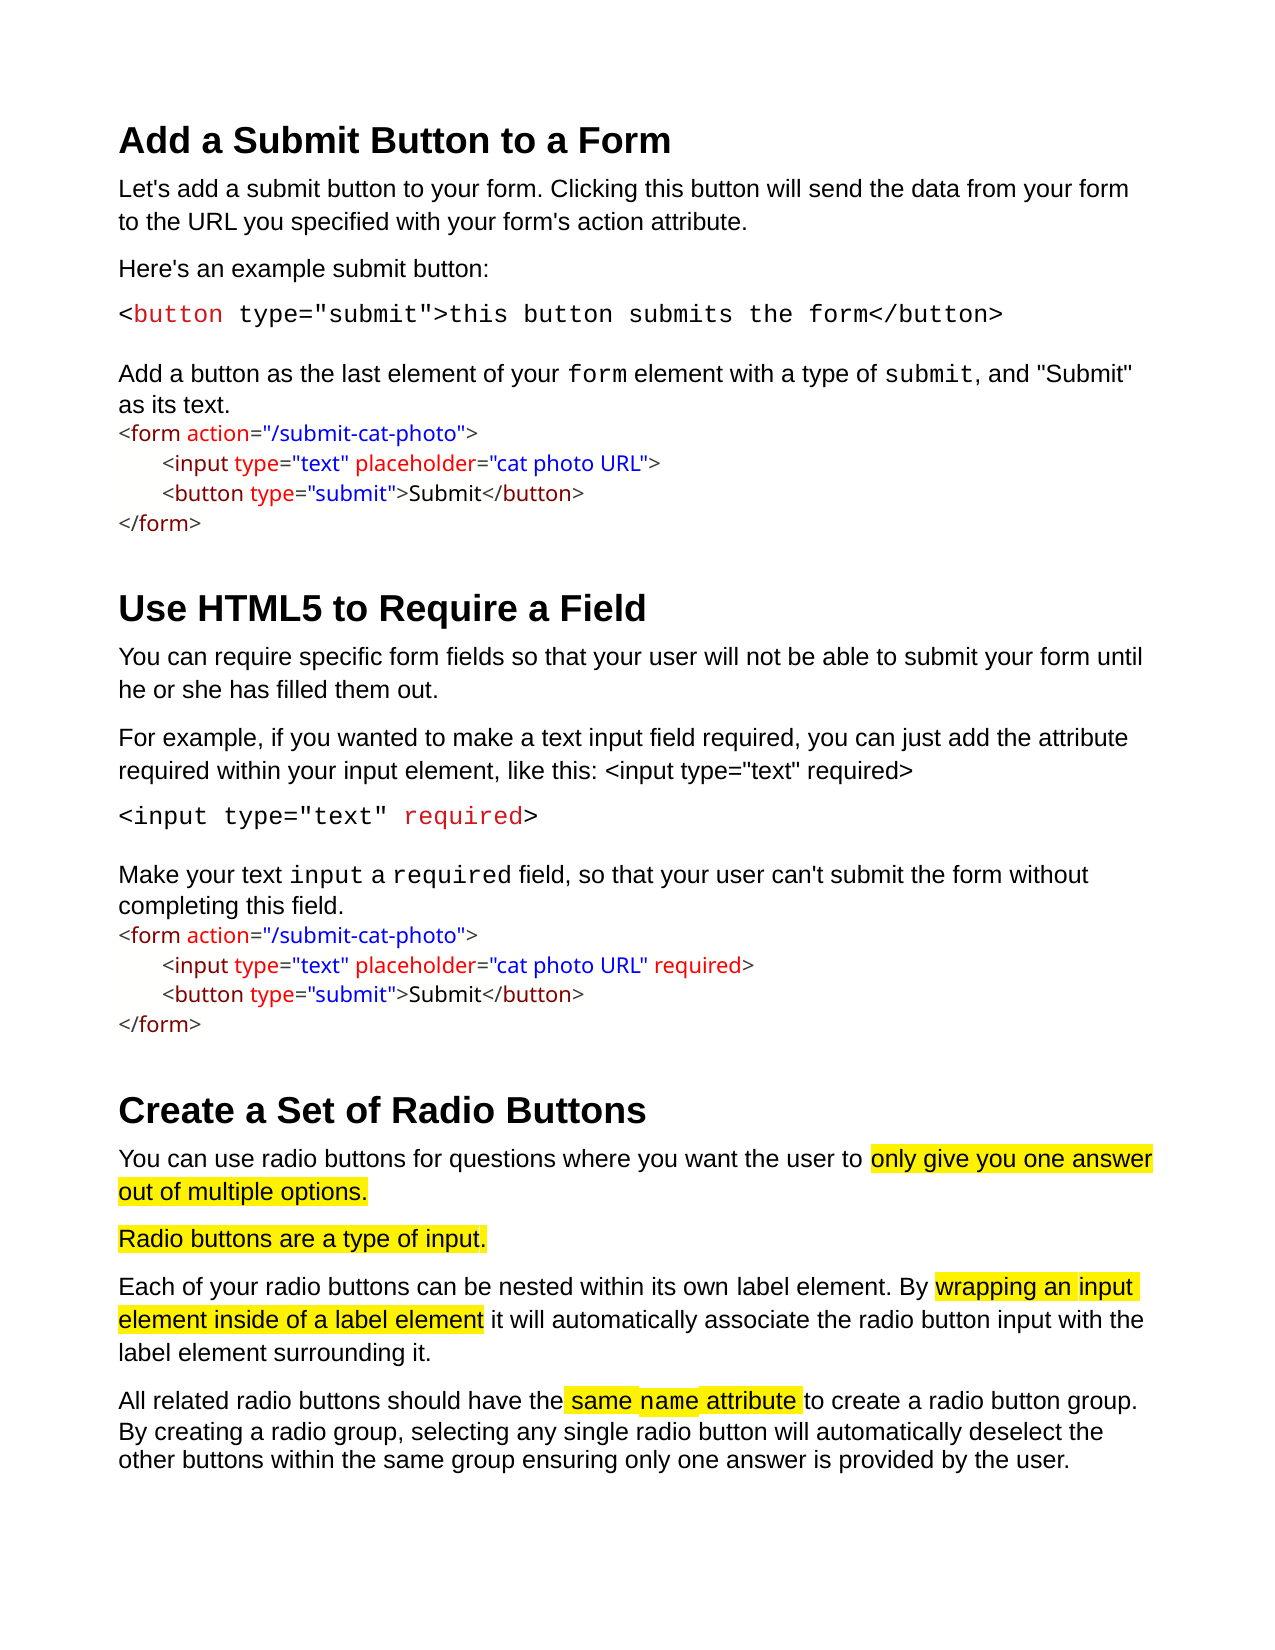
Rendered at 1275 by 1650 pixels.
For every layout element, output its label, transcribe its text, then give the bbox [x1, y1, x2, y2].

text Here's an example submit button: [118, 254, 1157, 283]
subtitle Create a Set of Radio Buttons [118, 1088, 1157, 1131]
text All related radio buttons should have the same name attribute to create a radio button group. By creating a radio group, selecting any single radio button will automatically deselect the other buttons within the same group ensuring only one answer is provided by the user. [118, 1386, 1157, 1474]
text <input type="text" placeholder="cat photo URL"> [118, 448, 1157, 478]
text Let's add a submit button to your form. Clicking this button will send the data from your form to the URL you specified with your form's action attribute. [118, 174, 1157, 236]
text </form> [118, 508, 1157, 537]
text <form action="/submit-cat-photo"> [118, 920, 1157, 950]
text You can use radio buttons for questions where you want the user to only give you one answer out of multiple options. [118, 1144, 1157, 1206]
text </form> [118, 1009, 1157, 1039]
text <button type="submit">Submit</button> [118, 979, 1157, 1009]
text Radio buttons are a type of input. [118, 1224, 1157, 1253]
text Make your text input a required field, so that your user can't submit the form without completing this field. [118, 860, 1157, 920]
text You can require specific form fields so that your user will not be able to submit your form until he or she has filled them out. [118, 642, 1157, 704]
text <button type="submit">Submit</button> [118, 478, 1157, 508]
text Each of your radio buttons can be nested within its own label element. By wrapping an input element inside of a label element it will automatically associate the radio button input with the label element surrounding it. [118, 1272, 1157, 1367]
text <input type="text" placeholder="cat photo URL" required> [118, 950, 1157, 979]
text <button type="submit">this button submits the form</button> [118, 302, 1157, 330]
subtitle Add a Submit Button to a Form [118, 118, 1157, 161]
text Add a button as the last element of your form element with a type of submit, and "Submit" as its text. [118, 359, 1157, 418]
text <form action="/submit-cat-photo"> [118, 418, 1157, 448]
subtitle Use HTML5 to Require a Field [118, 587, 1157, 630]
text <input type="text" required> [118, 803, 1157, 832]
text For example, if you wanted to make a text input field required, you can just add the attribute required within your input element, like this: <input type="text" required> [118, 723, 1157, 785]
